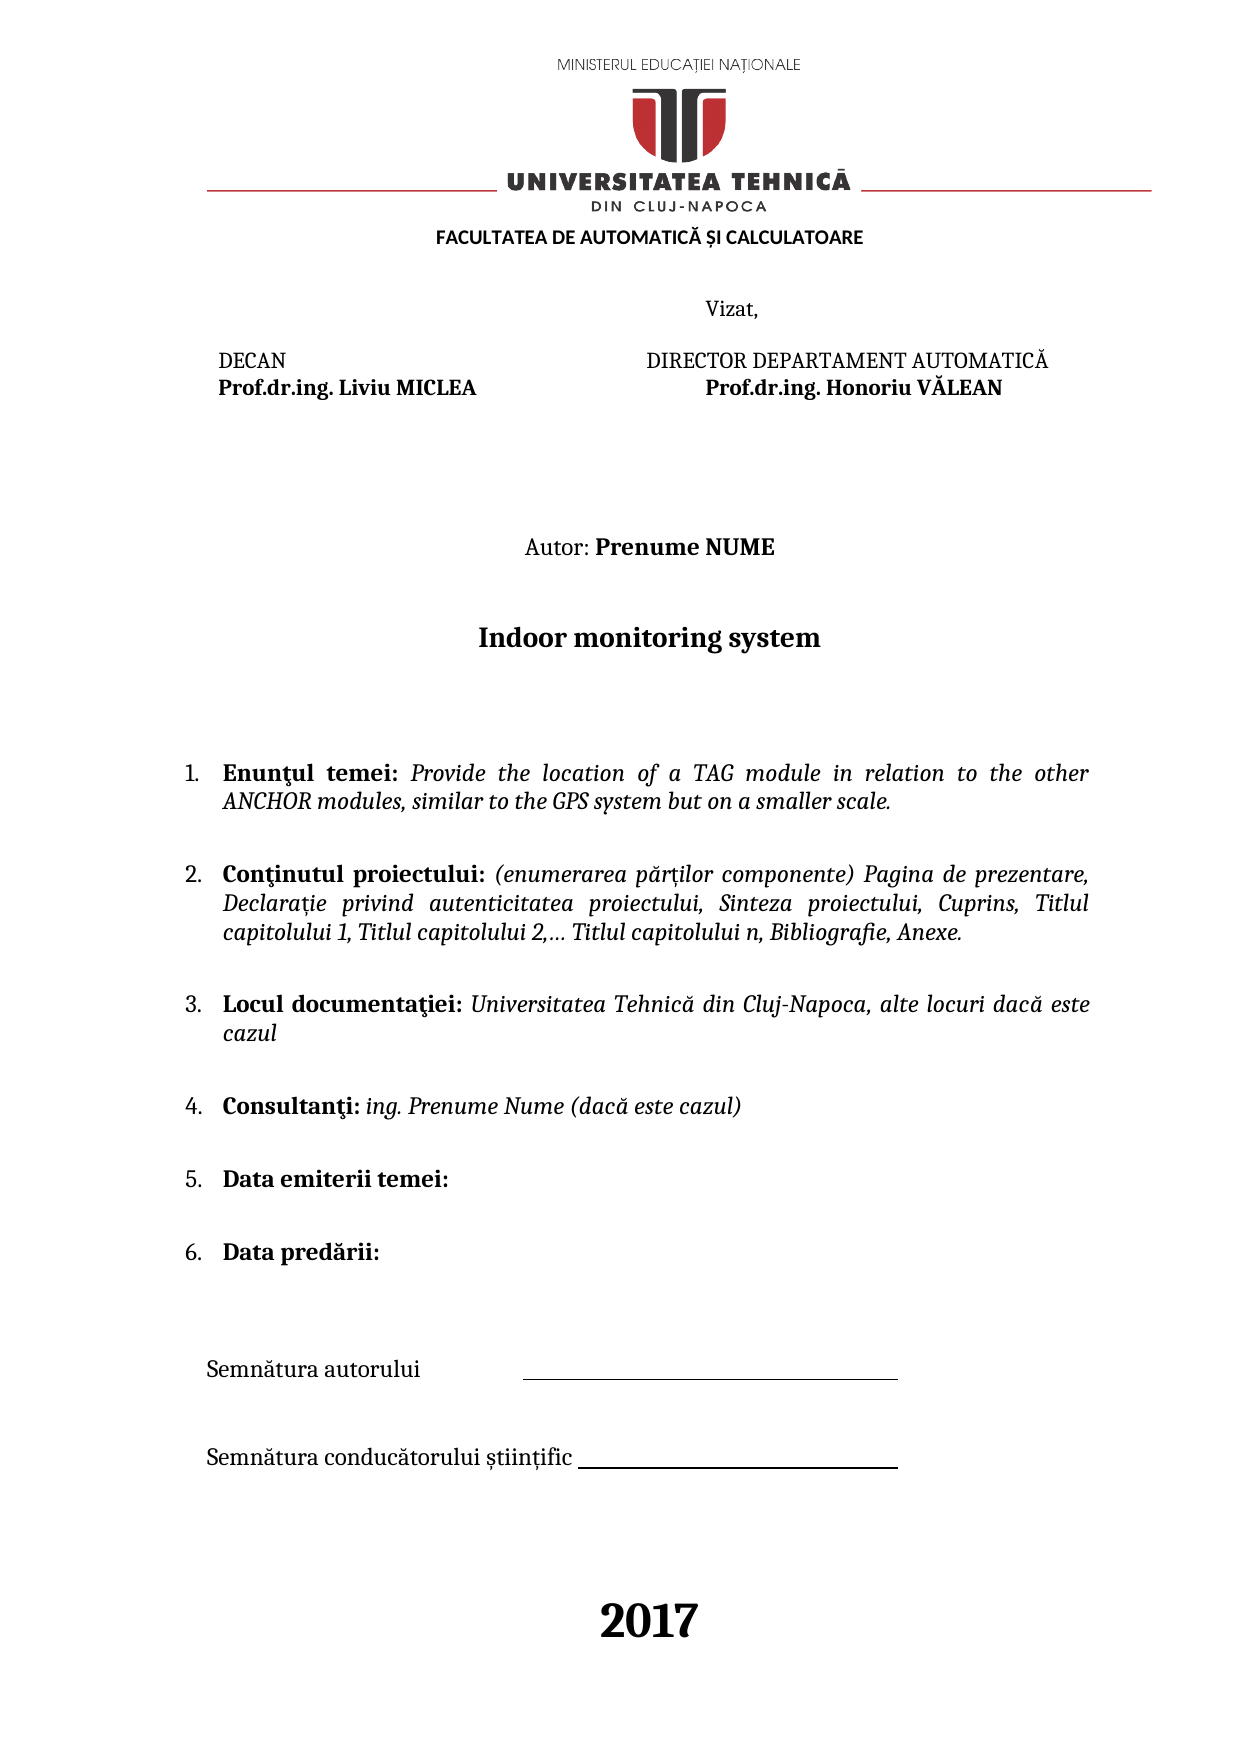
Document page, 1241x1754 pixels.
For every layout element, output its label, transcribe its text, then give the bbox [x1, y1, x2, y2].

list Enunţul temei: Provide the location of a TAG module in relation to the other ANCHOR modules, similar to the GPS system but on a smaller scale. [185, 758, 1092, 816]
list Locul documentaţiei: Universitatea Tehnică din Cluj-Napoca, alte locuri dacă este cazul [185, 990, 1092, 1048]
table_header DECAN Prof.dr.ing. Liviu MICLEA [148, 295, 635, 401]
text Semnătura conducătorului științific [148, 1443, 1092, 1471]
table_header Vizat, DIRECTOR DEPARTAMENT AUTOMATICĂ Prof.dr.ing. Honoriu VĂLEAN [635, 295, 1078, 401]
text Autor: Prenume NUME [148, 533, 1092, 562]
list Data predării: [185, 1238, 1092, 1266]
list Consultanţi: ing. Prenume Nume (dacă este cazul) [185, 1092, 1092, 1121]
list Data emiterii temei: [185, 1165, 1092, 1193]
text Semnătura autorului [148, 1354, 1092, 1383]
list Conţinutul proiectului: (enumerarea părților componente) Pagina de prezentare, Declarație privind autenticitatea proiectului, Sinteza proiectului, Cuprins, Titlul capitolului 1, Titlul capitolului 2,… Titlul capitolului n, Bibliografie, Anexe. [185, 860, 1092, 946]
text Indoor monitoring system [148, 621, 1092, 654]
